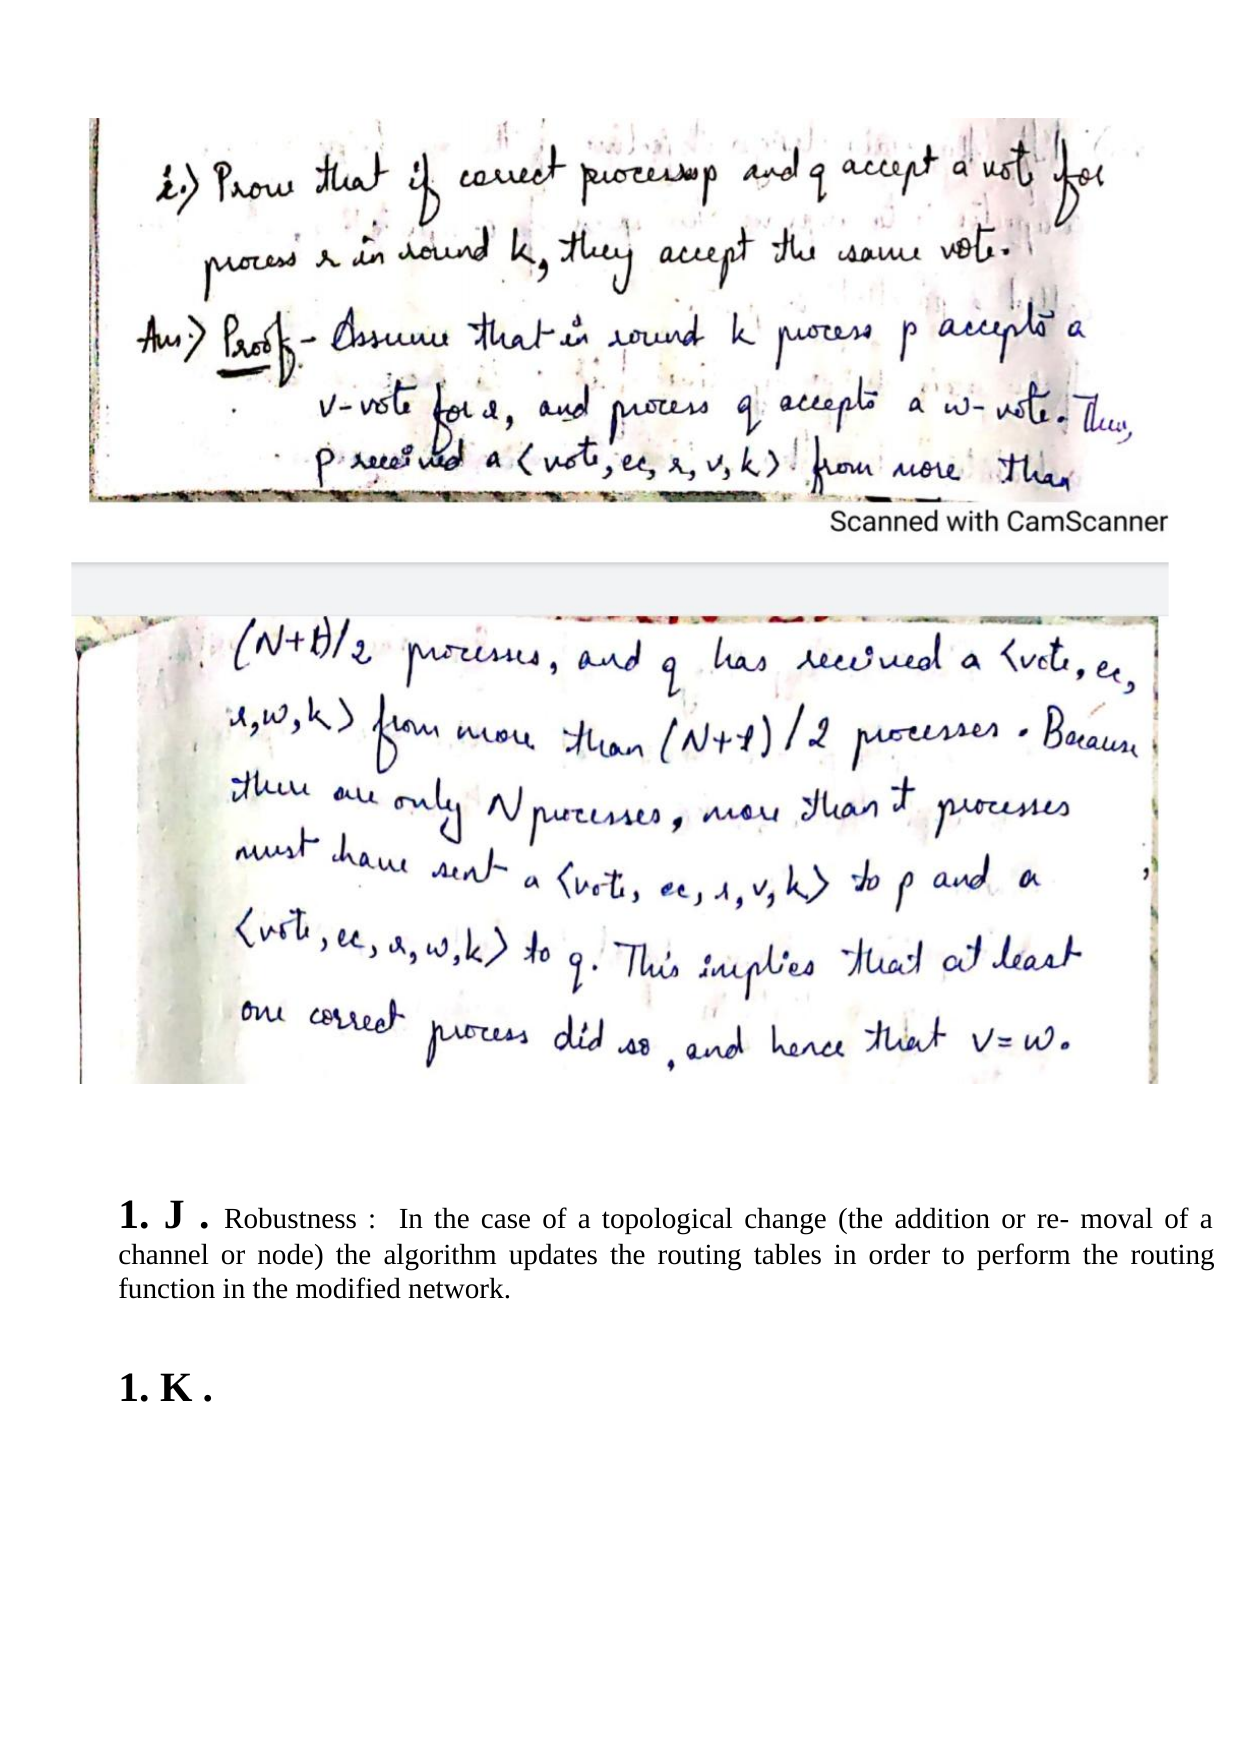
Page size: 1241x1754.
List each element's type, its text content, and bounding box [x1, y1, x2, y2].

picture [71, 118, 1169, 1084]
subtitle 1. J . Robustness : In the case of a topological change (the addition or re- moval of a channel or node) the algorithm updates the routing tables in order to perform the routing function in the modified network. [118, 1189, 1216, 1304]
subtitle 1. K . [118, 1363, 1216, 1411]
